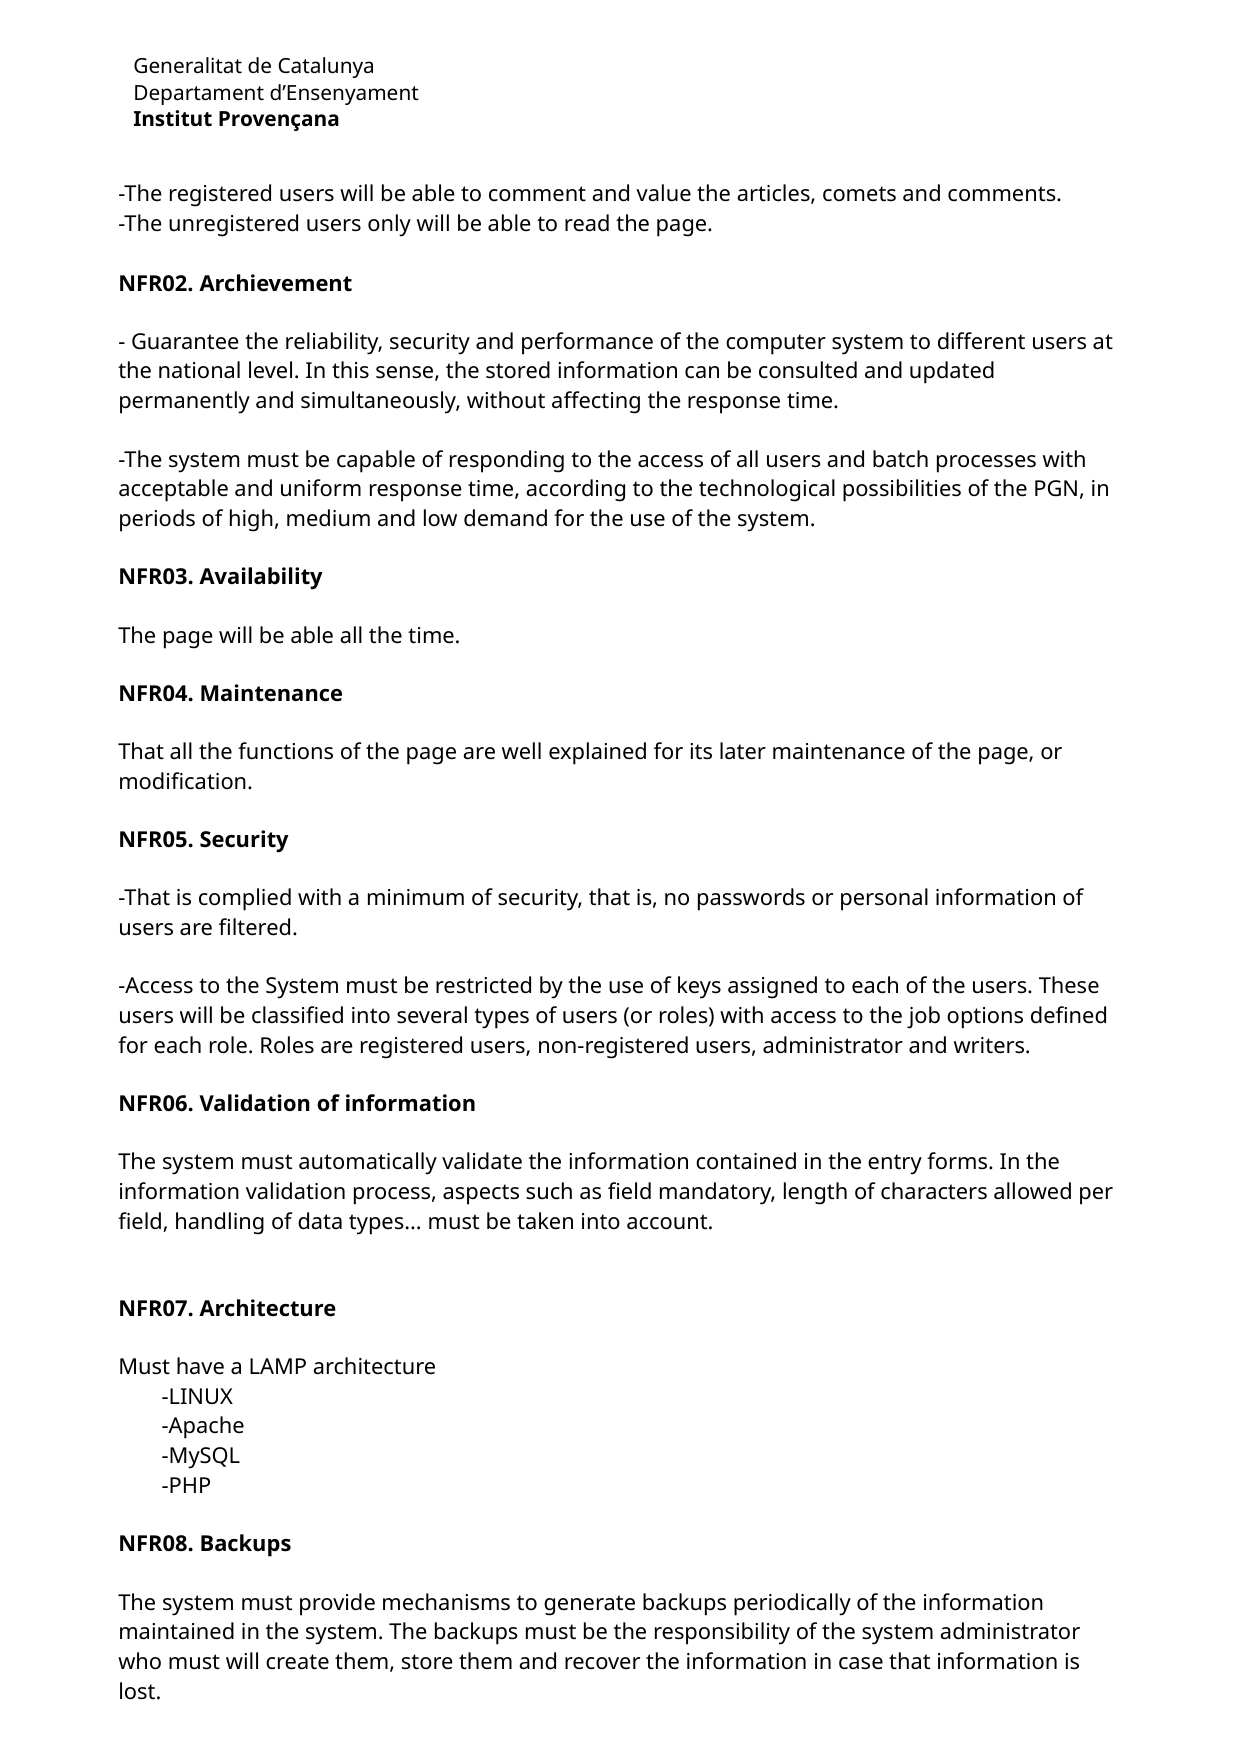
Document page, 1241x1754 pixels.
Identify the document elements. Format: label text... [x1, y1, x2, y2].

text -PHP [118, 1470, 1122, 1500]
text -The unregistered users only will be able to read the page. [118, 208, 1122, 238]
text The system must automatically validate the information contained in the entry forms. In the information validation process, aspects such as field mandatory, length of characters allowed per field, handling of data types... must be taken into account. [118, 1146, 1122, 1236]
text -The system must be capable of responding to the access of all users and batch processes with acceptable and uniform response time, according to the technological possibilities of the PGN, in periods of high, medium and low demand for the use of the system. [118, 443, 1122, 533]
text -That is complied with a minimum of security, that is, no passwords or personal information of users are filtered. [118, 882, 1122, 942]
text -MySQL [118, 1440, 1122, 1470]
text -Apache [118, 1410, 1122, 1440]
text NFR02. Archievement [118, 267, 1122, 297]
text That all the functions of the page are well explained for its later maintenance of the page, or modification. [118, 736, 1122, 796]
text NFR04. Maintenance [118, 678, 1122, 708]
text The page will be able all the time. [118, 619, 1122, 649]
text NFR03. Availability [118, 561, 1122, 591]
text -LINUX [118, 1381, 1122, 1410]
text - Guarantee the reliability, security and performance of the computer system to different users at the national level. In this sense, the stored information can be consulted and updated permanently and simultaneously, without affecting the response time. [118, 326, 1122, 415]
text The system must provide mechanisms to generate backups periodically of the information maintained in the system. The backups must be the responsibility of the system administrator who must will create them, store them and recover the information in case that information is lost. [118, 1586, 1122, 1706]
text NFR08. Backups [118, 1528, 1122, 1558]
text NFR06. Validation of information [118, 1088, 1122, 1118]
text Must have a LAMP architecture [118, 1351, 1122, 1381]
text NFR07. Architecture [118, 1293, 1122, 1322]
text -The registered users will be able to comment and value the articles, comets and comments. [118, 178, 1122, 208]
text -Access to the System must be restricted by the use of keys assigned to each of the users. These users will be classified into several types of users (or roles) with access to the job options defined for each role. Roles are registered users, non-registered users, administrator and writers. [118, 970, 1122, 1060]
text NFR05. Security [118, 824, 1122, 854]
